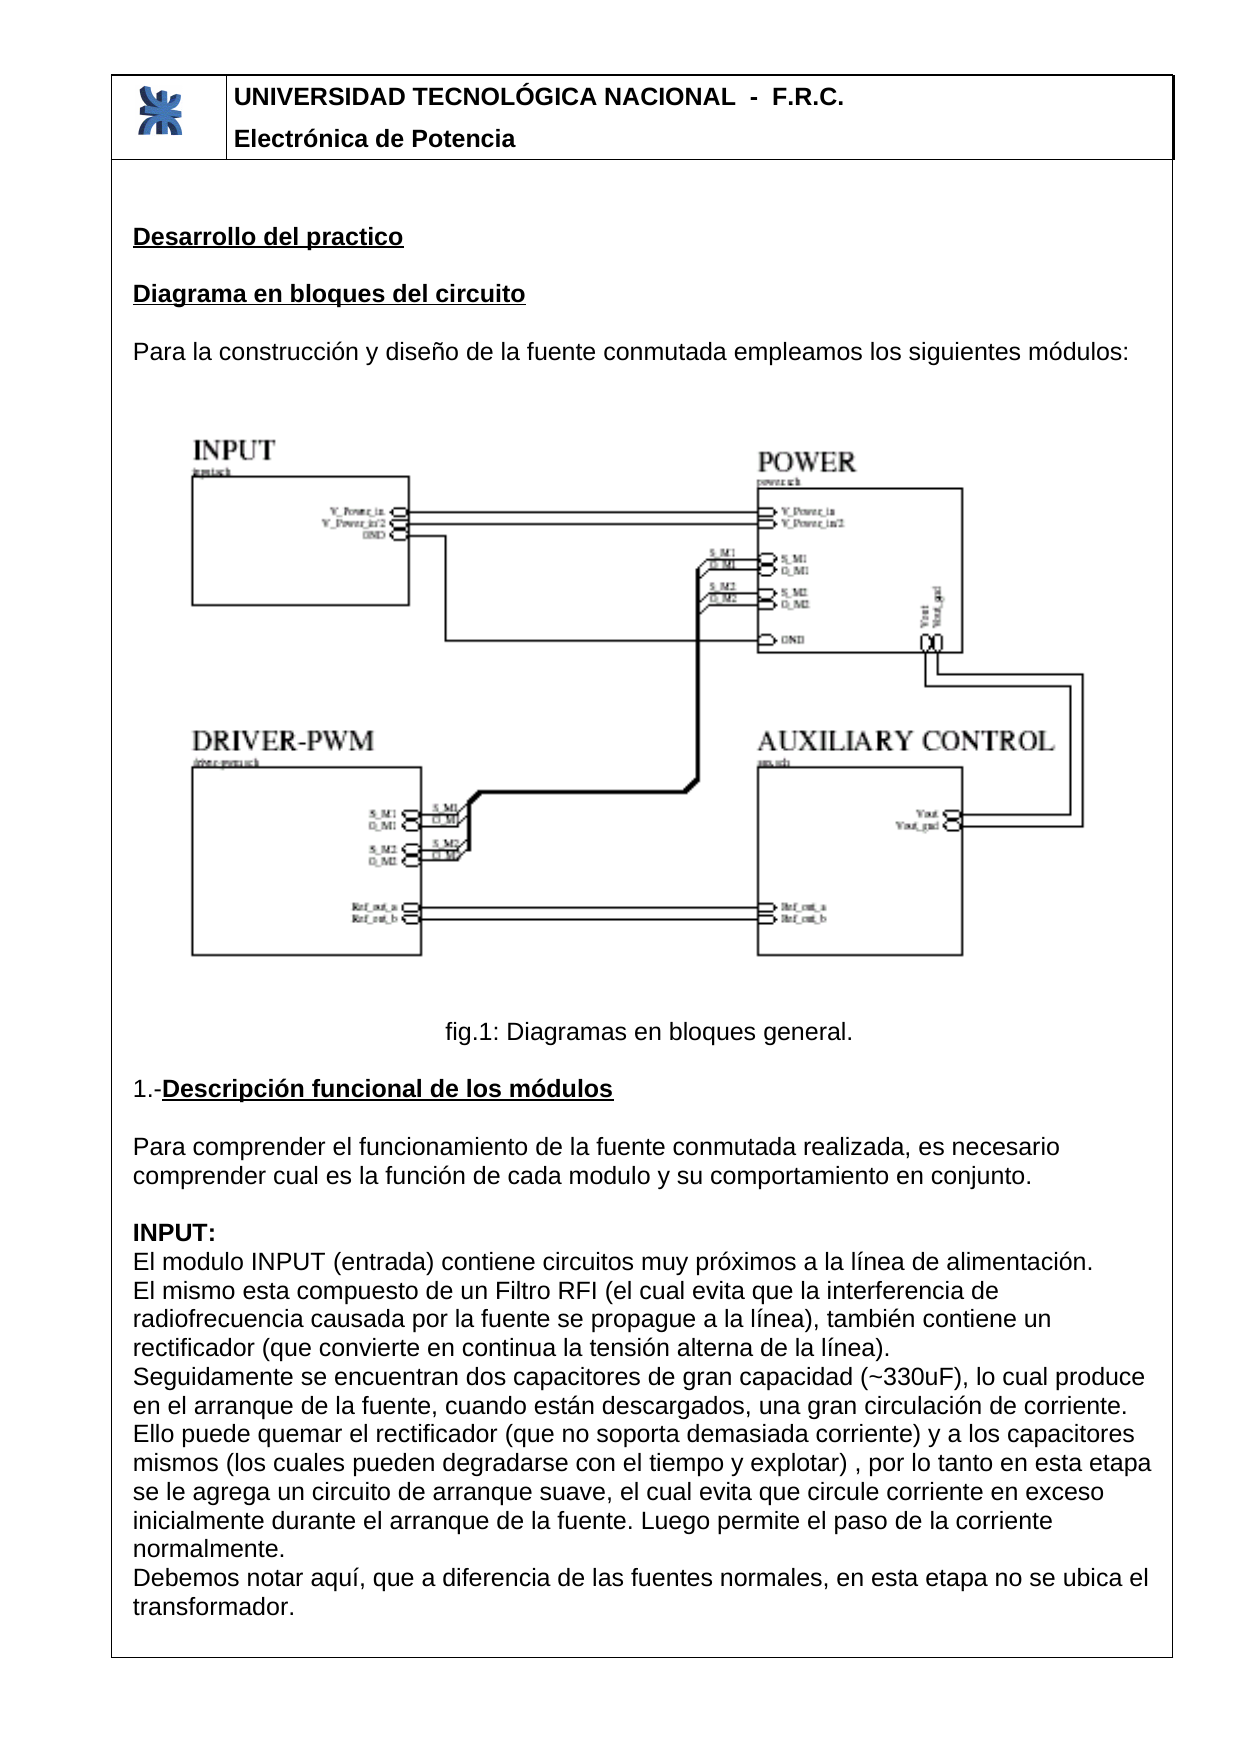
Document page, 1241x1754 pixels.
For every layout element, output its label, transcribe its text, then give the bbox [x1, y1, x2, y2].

text El modulo INPUT (entrada) contiene circuitos muy próximos a la línea de alimentación. [133, 1247, 1166, 1276]
text 1.-Descripción funcional de los módulos [133, 1074, 1166, 1103]
text Para la construcción y diseño de la fuente conmutada empleamos los siguientes módulos: [133, 337, 1166, 365]
picture [149, 403, 1121, 1008]
text El mismo esta compuesto de un Filtro RFI (el cual evita que la interferencia de radiofrecuencia causada por la fuente se propague a la línea), también contiene un rectificador (que convierte en continua la tensión alterna de la línea). [133, 1276, 1166, 1362]
text Para comprender el funcionamiento de la fuente conmutada realizada, es necesario comprender cual es la función de cada modulo y su comportamiento en conjunto. [133, 1132, 1166, 1189]
picture [135, 85, 183, 136]
text Diagrama en bloques del circuito [133, 279, 1166, 308]
text INPUT: [133, 1218, 1166, 1247]
text Debemos notar aquí, que a diferencia de las fuentes normales, en esta etapa no se ubica el transformador. [133, 1563, 1166, 1621]
text Seguidamente se encuentran dos capacitores de gran capacidad (~330uF), lo cual produce en el arranque de la fuente, cuando están descargados, una gran circulación de corriente. Ello puede quemar el rectificador (que no soporta demasiada corriente) y a los capacitores mismos (los cuales pueden degradarse con el tiempo y explotar) , por lo tanto en esta etapa se le agrega un circuito de arranque suave, el cual evita que circule corriente en exceso inicialmente durante el arranque de la fuente. Luego permite el paso de la corriente normalmente. [133, 1362, 1166, 1563]
text fig.1: Diagramas en bloques general. [133, 1017, 1166, 1046]
text Desarrollo del practico [133, 222, 1166, 250]
